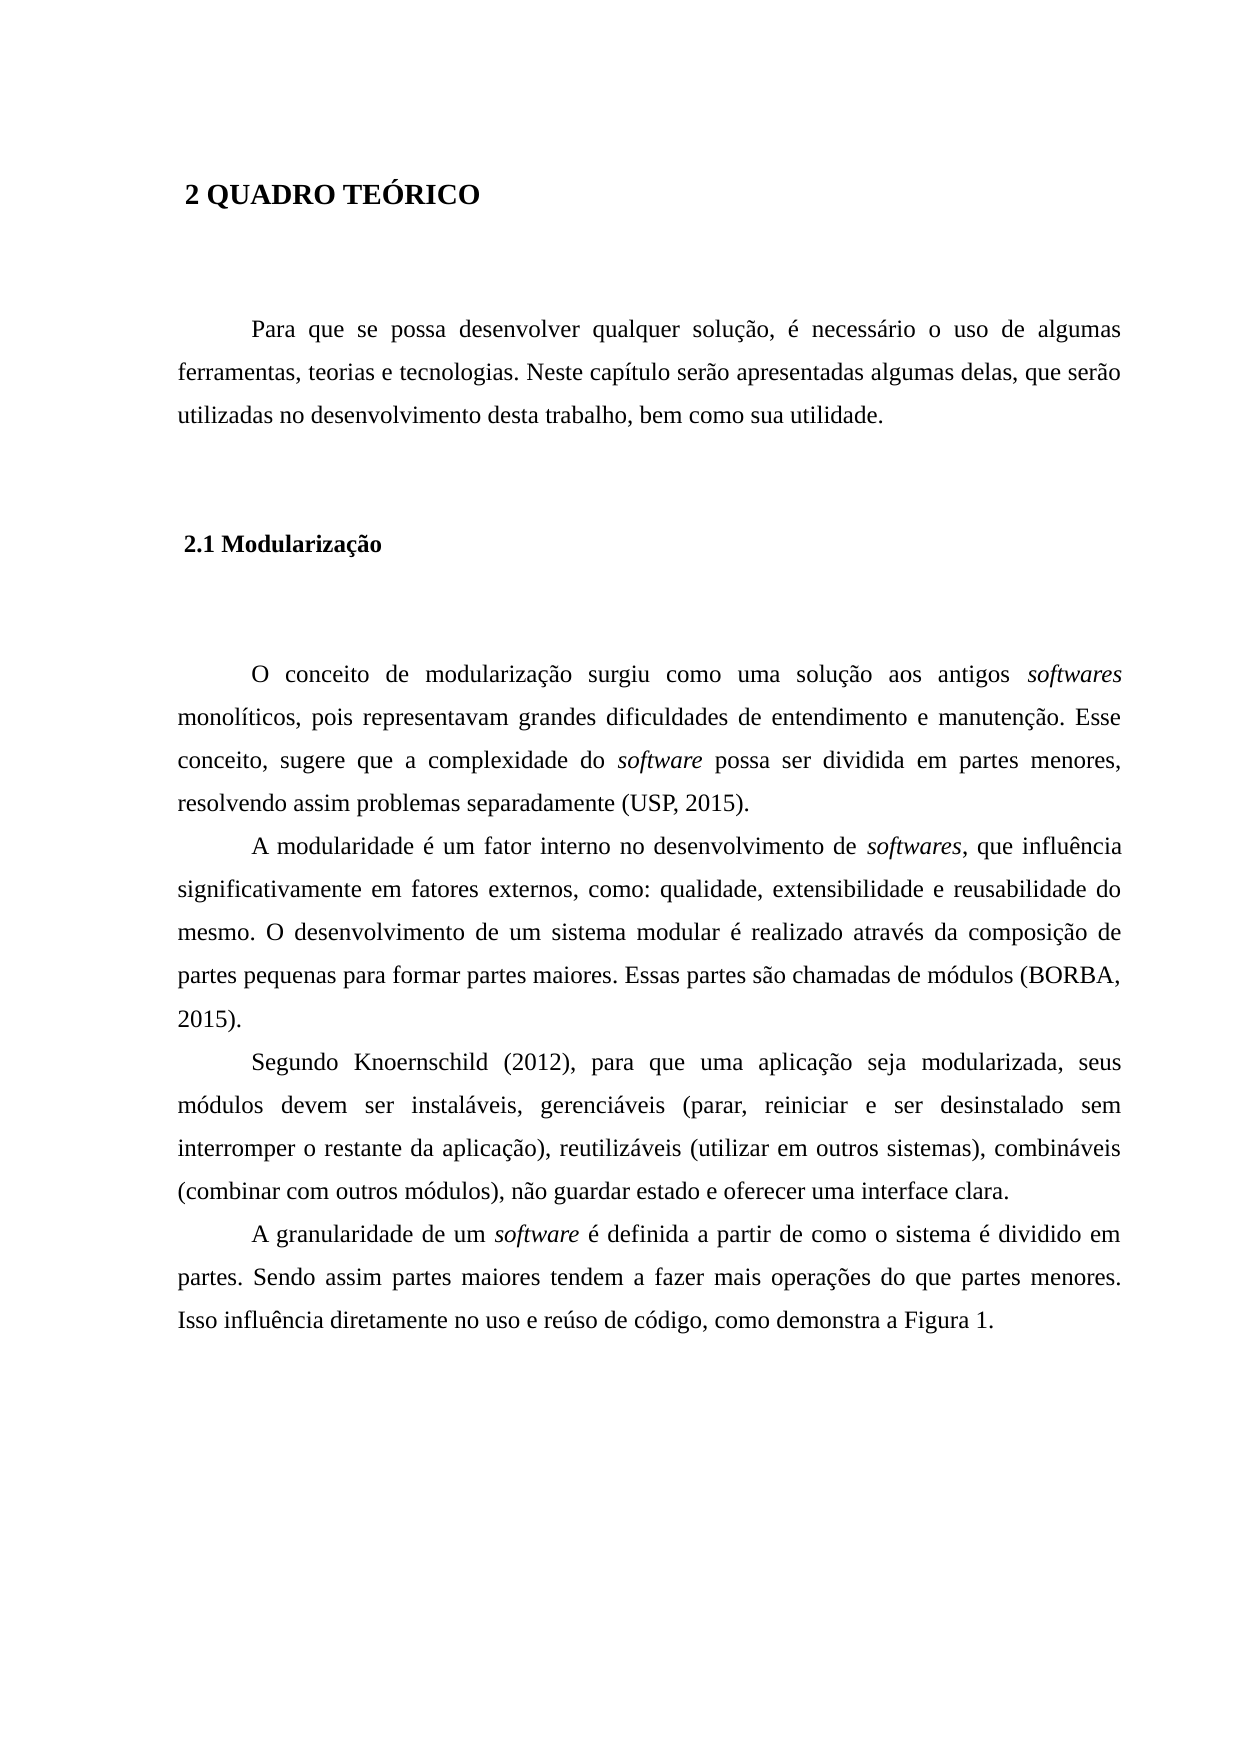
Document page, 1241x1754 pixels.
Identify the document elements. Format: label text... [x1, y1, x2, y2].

subtitle Quadro teórico [177, 177, 1122, 211]
text A modularidade é um fator interno no desenvolvimento de softwares, que influência significativamente em fatores externos, como: qualidade, extensibilidade e reusabilidade do mesmo. O desenvolvimento de um sistema modular é realizado através da composição de partes pequenas para formar partes maiores. Essas partes são chamadas de módulos (BORBA, 2015). [177, 831, 1122, 1032]
text O conceito de modularização surgiu como uma solução aos antigos softwares monolíticos, pois representavam grandes dificuldades de entendimento e manutenção. Esse conceito, sugere que a complexidade do software possa ser dividida em partes menores, resolvendo assim problemas separadamente (USP, 2015). [177, 659, 1122, 817]
text Segundo Knoernschild (2012), para que uma aplicação seja modularizada, seus módulos devem ser instaláveis, gerenciáveis (parar, reiniciar e ser desinstalado sem interromper o restante da aplicação), reutilizáveis (utilizar em outros sistemas), combináveis (combinar com outros módulos), não guardar estado e oferecer uma interface clara. [177, 1047, 1122, 1205]
subtitle Modularização [177, 529, 1122, 558]
text A granularidade de um software é definida a partir de como o sistema é dividido em partes. Sendo assim partes maiores tendem a fazer mais operações do que partes menores. Isso influência diretamente no uso e reúso de código, como demonstra a Figura 1. [177, 1219, 1122, 1334]
text Para que se possa desenvolver qualquer solução, é necessário o uso de algumas ferramentas, teorias e tecnologias. Neste capítulo serão apresentadas algumas delas, que serão utilizadas no desenvolvimento desta trabalho, bem como sua utilidade. [177, 314, 1122, 429]
